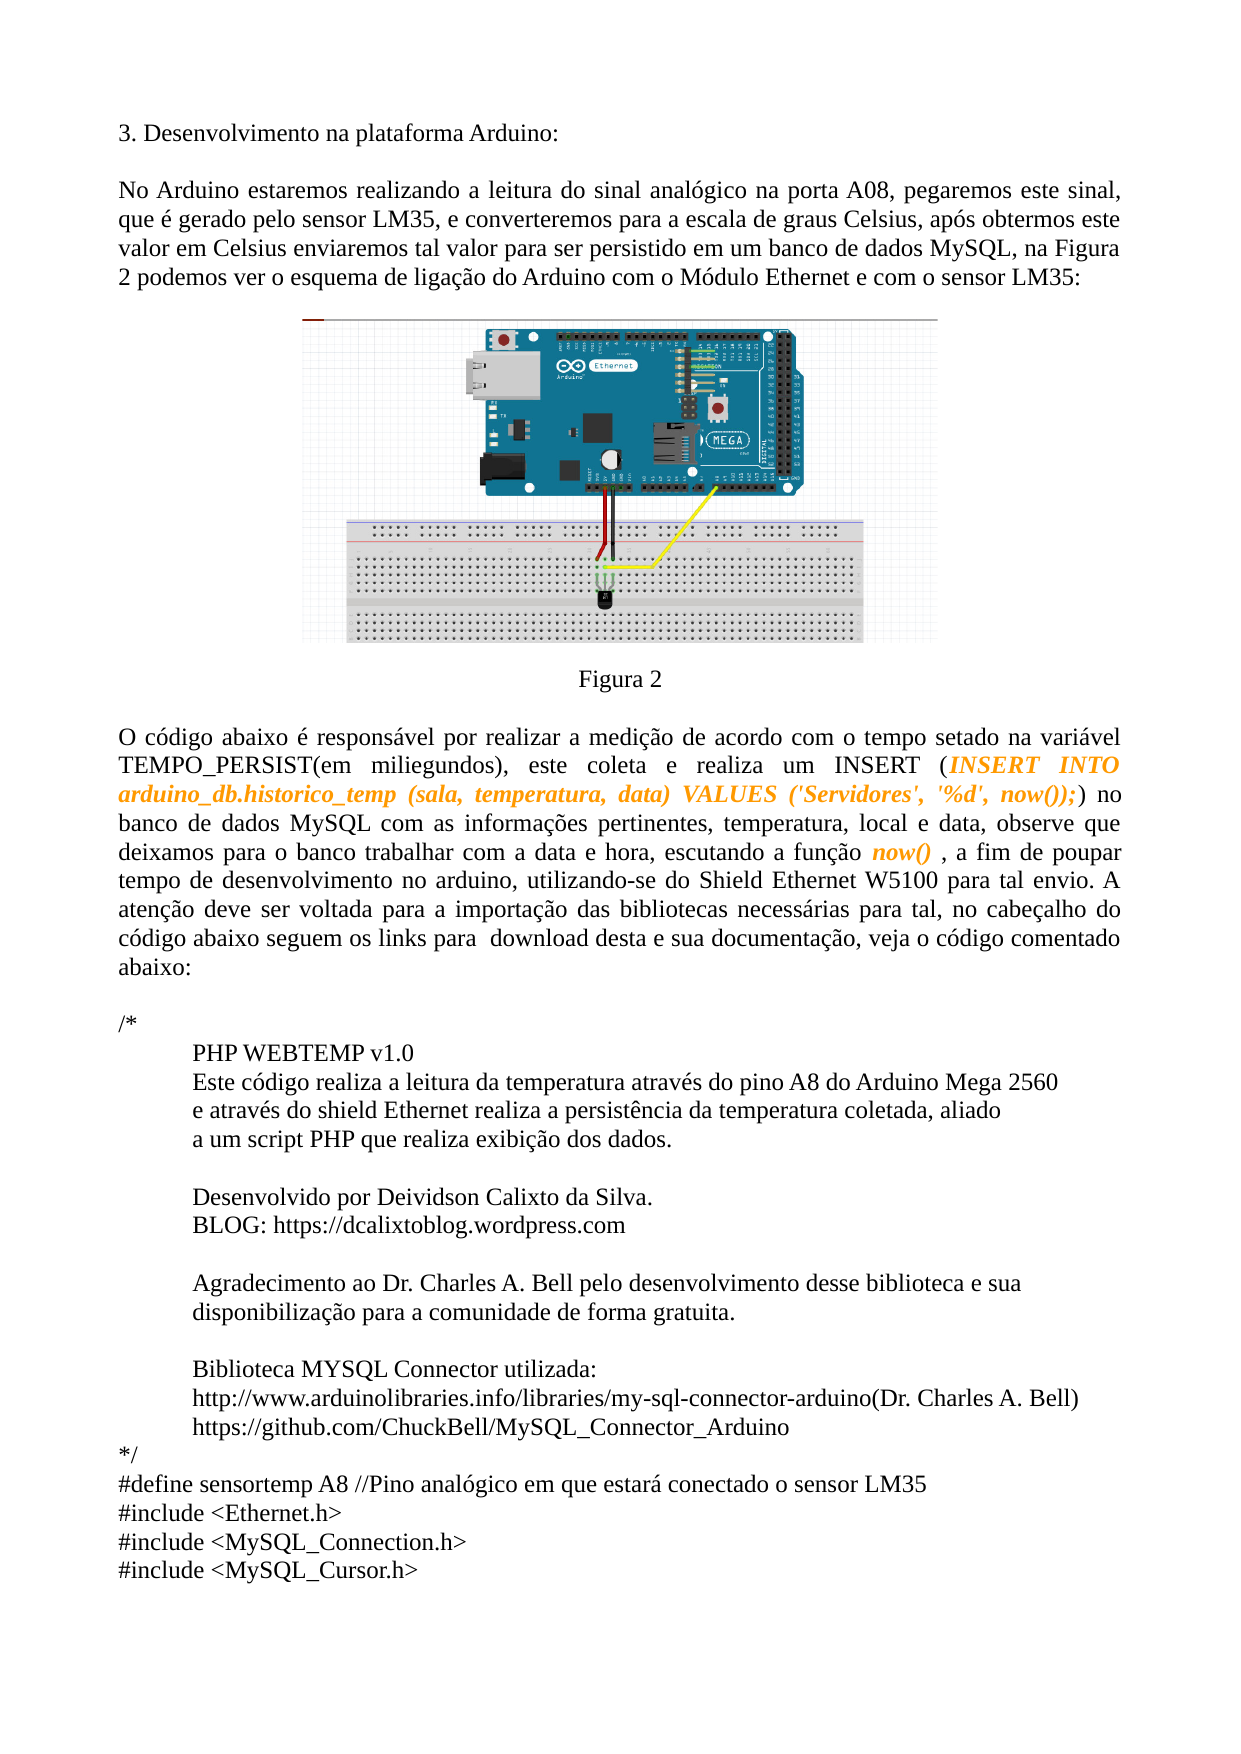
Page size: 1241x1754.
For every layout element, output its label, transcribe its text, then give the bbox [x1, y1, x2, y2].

text No Arduino estaremos realizando a leitura do sinal analógico na porta A08, pegaremos este sinal, que é gerado pelo sensor LM35, e converteremos para a escala de graus Celsius, após obtermos este valor em Celsius enviaremos tal valor para ser persistido em um banco de dados MySQL, na Figura 2 podemos ver o esquema de ligação do Arduino com o Módulo Ethernet e com o sensor LM35: [118, 176, 1122, 291]
text 3. Desenvolvimento na plataforma Arduino: [118, 118, 1122, 147]
text #include <Ethernet.h> [118, 1498, 1122, 1527]
text Agradecimento ao Dr. Charles A. Bell pelo desenvolvimento desse biblioteca e sua disponibilização para a comunidade de forma gratuita. [118, 1268, 1122, 1326]
text Desenvolvido por Deividson Calixto da Silva. [118, 1182, 1122, 1211]
text PHP WEBTEMP v1.0 [118, 1038, 1122, 1067]
text http://www.arduinolibraries.info/libraries/my-sql-connector-arduino(Dr. Charles A. Bell) [118, 1383, 1122, 1412]
text https://github.com/ChuckBell/MySQL_Connector_Arduino [118, 1412, 1122, 1441]
text O código abaixo é responsável por realizar a medição de acordo com o tempo setado na variável TEMPO_PERSIST(em miliegundos), este coleta e realiza um INSERT (INSERT INTO arduino_db.historico_temp (sala, temperatura, data) VALUES ('Servidores', '%d', now());) no banco de dados MySQL com as informações pertinentes, temperatura, local e data, observe que deixamos para o banco trabalhar com a data e hora, escutando a função now() , a fim de poupar tempo de desenvolvimento no arduino, utilizando-se do Shield Ethernet W5100 para tal envio. A atenção deve ser voltada para a importação das bibliotecas necessárias para tal, no cabeçalho do código abaixo seguem os links para download desta e sua documentação, veja o código comentado abaixo: [118, 722, 1122, 981]
text Figura 2 [118, 664, 1122, 693]
text #include <MySQL_Connection.h> [118, 1527, 1122, 1556]
text */ [118, 1441, 1122, 1469]
text Este código realiza a leitura da temperatura através do pino A8 do Arduino Mega 2560 [118, 1067, 1122, 1096]
text a um script PHP que realiza exibição dos dados. [118, 1124, 1122, 1153]
text /* [118, 1009, 1122, 1038]
text #include <MySQL_Cursor.h> [118, 1556, 1122, 1584]
text BLOG: https://dcalixtoblog.wordpress.com [118, 1211, 1122, 1239]
text e através do shield Ethernet realiza a persistência da temperatura coletada, aliado [118, 1096, 1122, 1124]
text Biblioteca MYSQL Connector utilizada: [118, 1354, 1122, 1383]
text #define sensortemp A8 //Pino analógico em que estará conectado o sensor LM35 [118, 1469, 1122, 1498]
